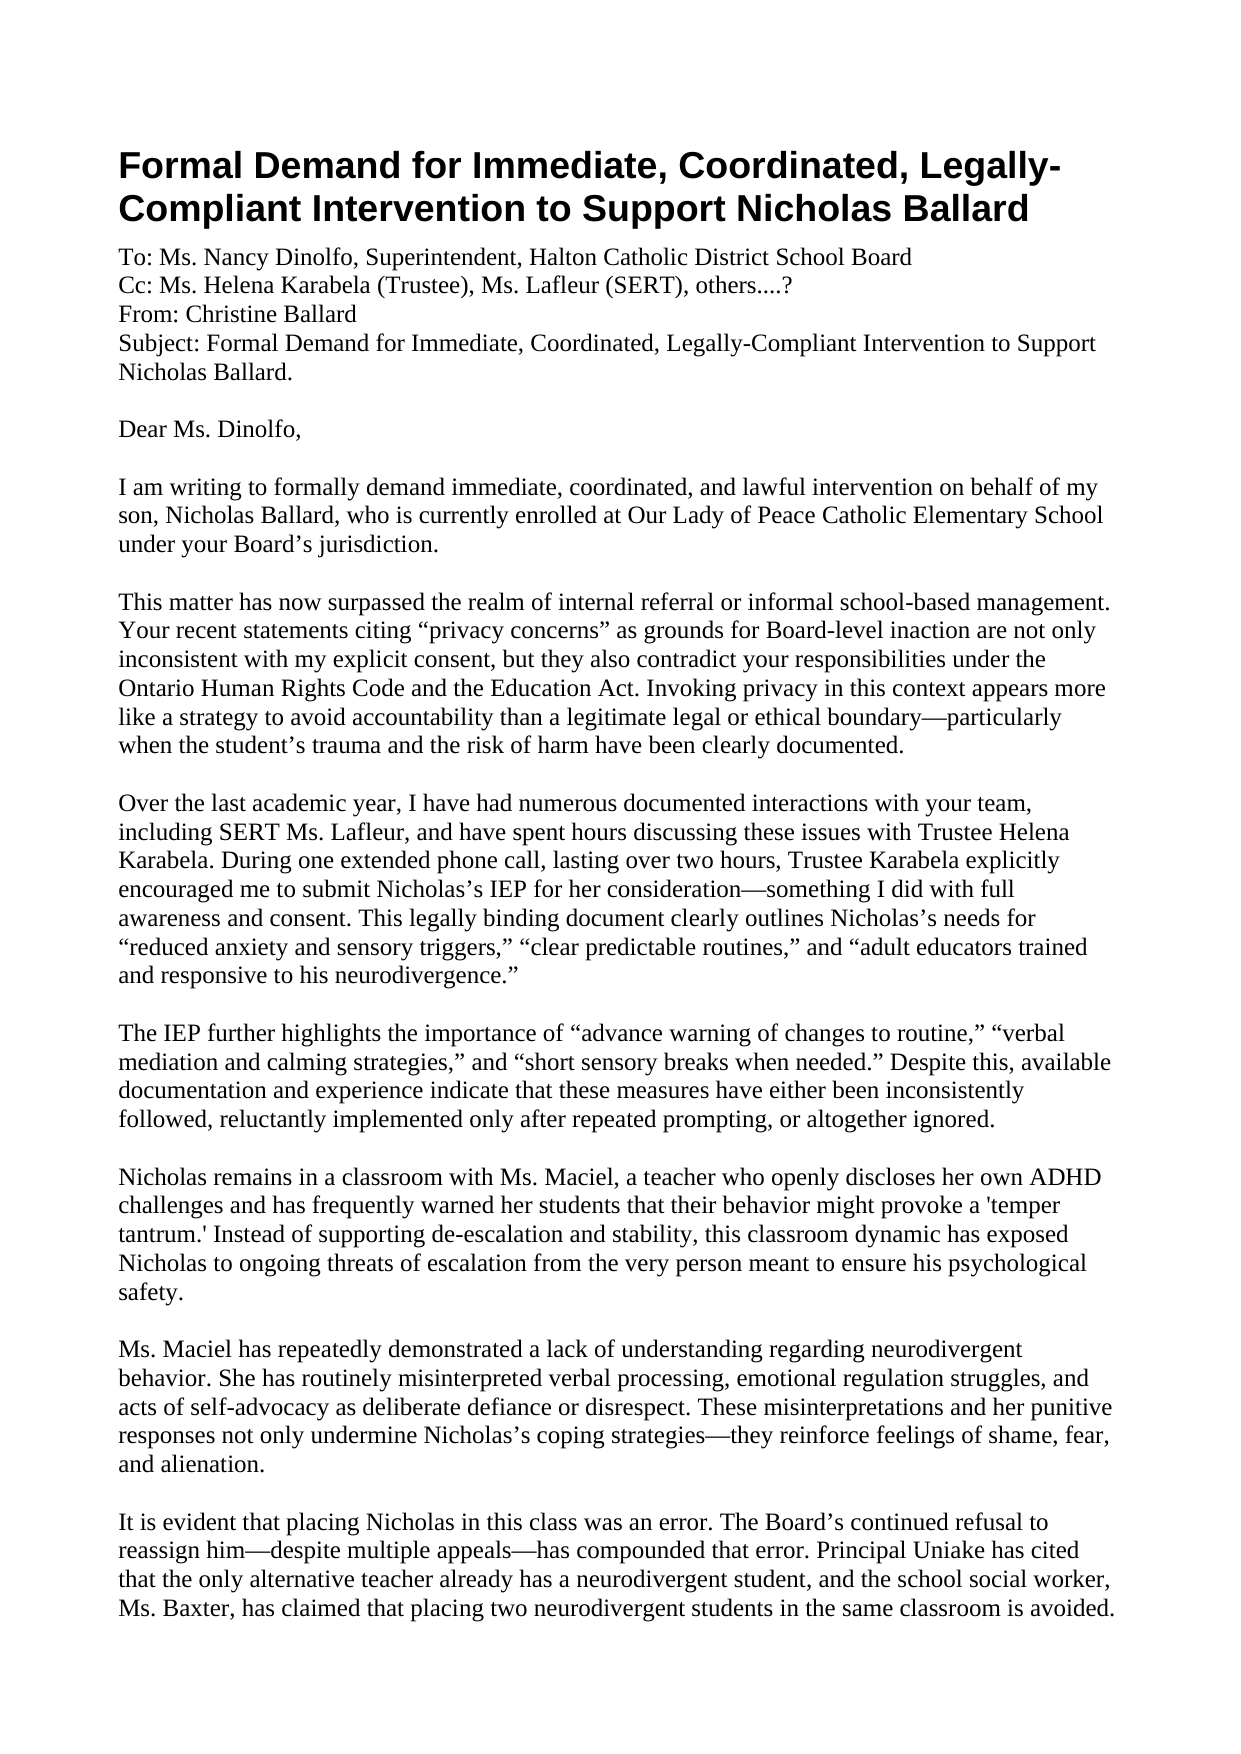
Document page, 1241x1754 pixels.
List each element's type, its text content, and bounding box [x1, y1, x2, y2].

subtitle Formal Demand for Immediate, Coordinated, Legally-Compliant Intervention to Support Nicholas Ballard [118, 118, 1122, 176]
text From: Christine Ballard [118, 233, 1122, 262]
text To: Ms. Nancy Dinolfo, Superintendent, Halton Catholic District School Board [118, 176, 1122, 204]
text Ms. Maciel has repeatedly demonstrated a lack of understanding regarding neurodivergent behavior. She has routinely misinterpreted verbal processing, emotional regulation struggles, and acts of self-advocacy as deliberate defiance or disrespect. These misinterpretations and her punitive responses not only undermine Nicholas’s coping strategies—they reinforce feelings of shame, fear, and alienation. [118, 1268, 1122, 1412]
text I am writing to formally demand immediate, coordinated, and lawful intervention on behalf of my son, Nicholas Ballard, who is currently enrolled at Our Lady of Peace Catholic Elementary School under your Board’s jurisdiction. [118, 406, 1122, 492]
text The IEP further highlights the importance of “advance warning of changes to routine,” “verbal mediation and calming strategies,” and “short sensory breaks when needed.” Despite this, available documentation and experience indicate that these measures have either been inconsistently followed, reluctantly implemented only after repeated prompting, or altogether ignored. [118, 952, 1122, 1067]
text Over the last academic year, I have had numerous documented interactions with your team, including SERT Ms. Lafleur, and have spent hours discussing these issues with Trustee Helena Karabela. During one extended phone call, lasting over two hours, Trustee Karabela explicitly encouraged me to submit Nicholas’s IEP for her consideration—something I did with full awareness and consent. This legally binding document clearly outlines Nicholas’s needs for “reduced anxiety and sensory triggers,” “clear predictable routines,” and “adult educators trained and responsive to his neurodivergence.” [118, 722, 1122, 923]
text Dear Ms. Dinolfo, [118, 348, 1122, 377]
text Nicholas remains in a classroom with Ms. Maciel, a teacher who openly discloses her own ADHD challenges and has frequently warned her students that their behavior might provoke a 'temper tantrum.' Instead of supporting de-escalation and stability, this classroom dynamic has exposed Nicholas to ongoing threats of escalation from the very person meant to ensure his psychological safety. [118, 1096, 1122, 1239]
text Subject: Formal Demand for Immediate, Coordinated, Legally-Compliant Intervention to Support Nicholas Ballard. [118, 262, 1122, 319]
text This matter has now surpassed the realm of internal referral or informal school-based management. Your recent statements citing “privacy concerns” as grounds for Board-level inaction are not only inconsistent with my explicit consent, but they also contradict your responsibilities under the Ontario Human Rights Code and the Education Act. Invoking privacy in this context appears more like a strategy to avoid accountability than a legitimate legal or ethical boundary—particularly when the student’s trauma and the risk of harm have been clearly documented. [118, 521, 1122, 693]
text Cc: Ms. Helena Karabela (Trustee), Ms. Lafleur (SERT), others....? [118, 204, 1122, 233]
text It is evident that placing Nicholas in this class was an error. The Board’s continued refusal to reassign him—despite multiple appeals—has compounded that error. Principal Uniake has cited that the only alternative teacher already has a neurodivergent student, and the school social worker, Ms. Baxter, has claimed that placing two neurodivergent students in the same classroom is avoided. Yet these justifications are inconsistent with widely accepted data on neurodivergence prevalence in classrooms. No written policy has been provided to justify this decision, despite repeated references to one. [118, 1441, 1122, 1613]
